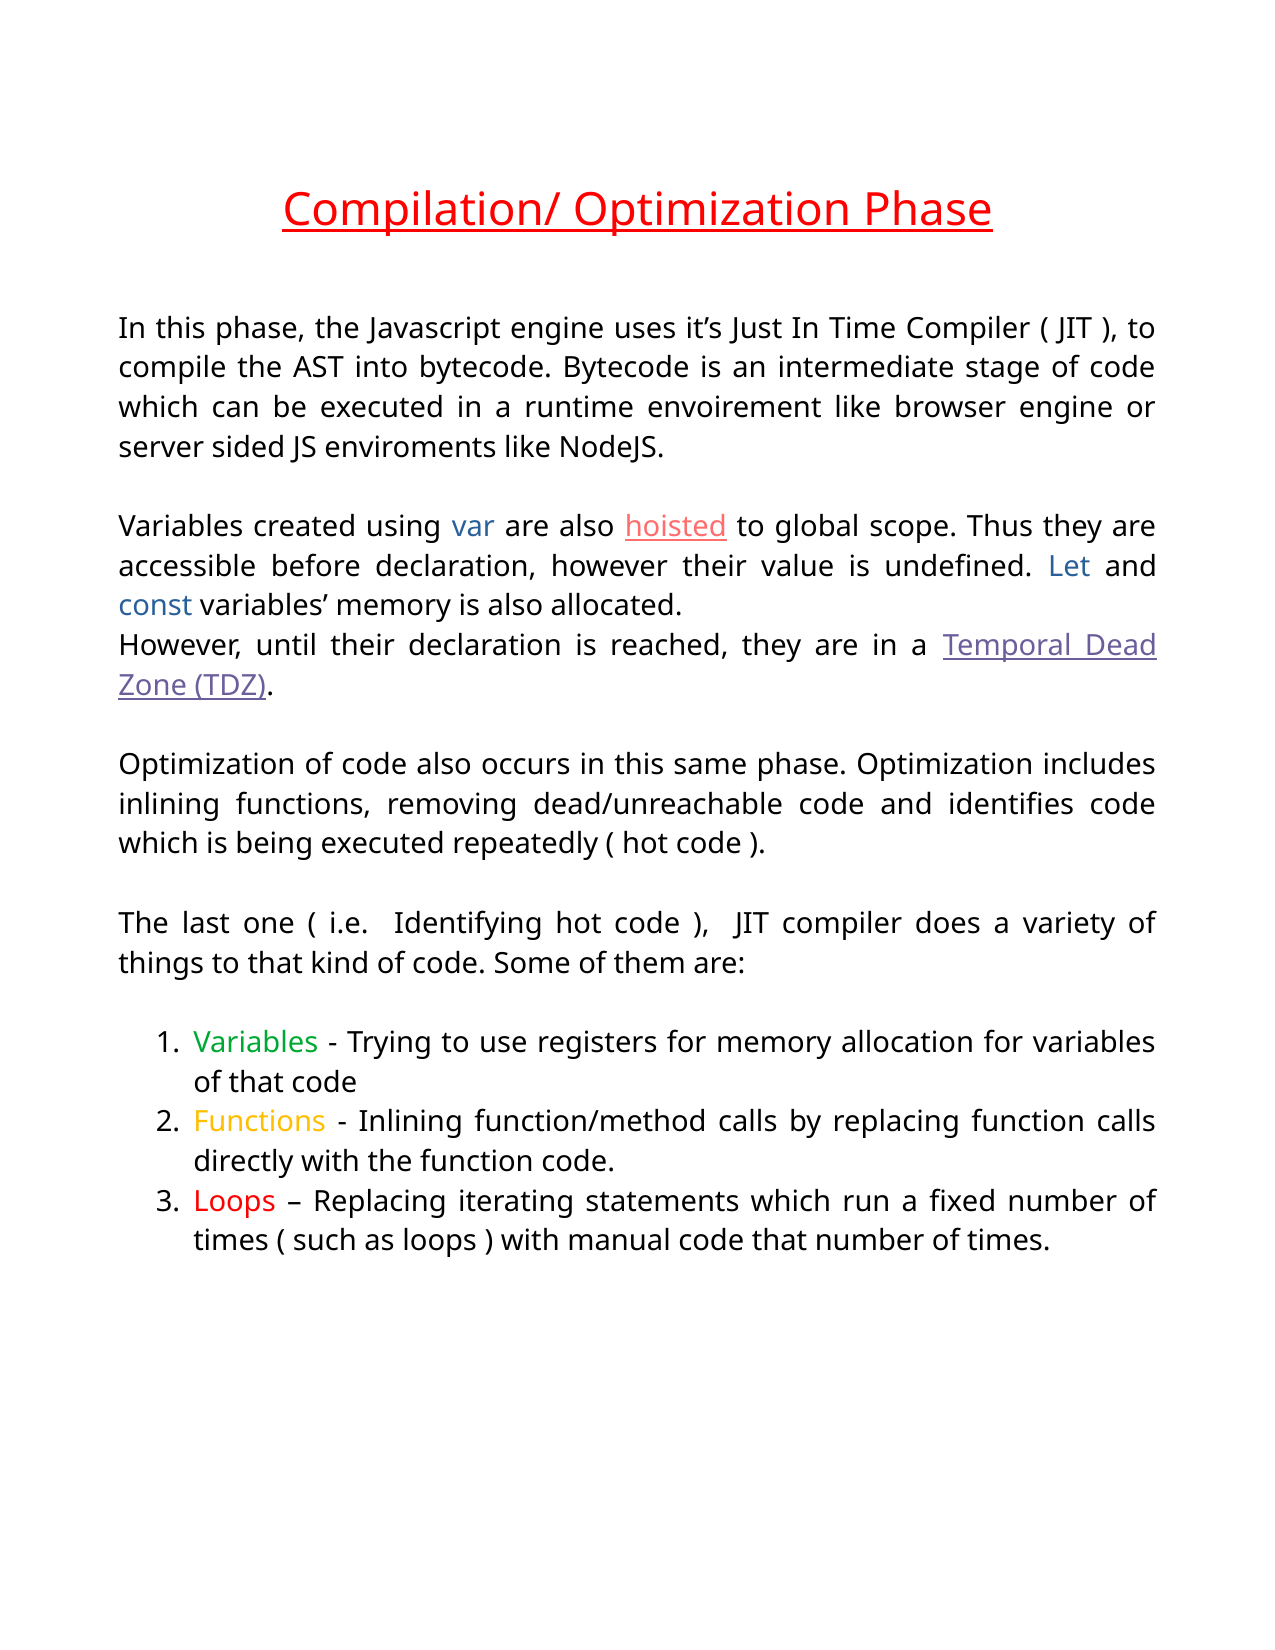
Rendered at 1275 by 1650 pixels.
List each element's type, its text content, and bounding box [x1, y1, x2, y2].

text The last one ( i.e. Identifying hot code ), JIT compiler does a variety of things to that kind of code. Some of them are: [118, 902, 1157, 982]
list Variables - Trying to use registers for memory allocation for variables of that code [156, 1021, 1157, 1101]
text Compilation/ Optimization Phase [118, 176, 1157, 239]
list Loops – Replacing iterating statements which run a fixed number of times ( such as loops ) with manual code that number of times. [156, 1180, 1157, 1259]
text Optimization of code also occurs in this same phase. Optimization includes inlining functions, removing dead/unreachable code and identifies code which is being executed repeatedly ( hot code ). [118, 743, 1157, 862]
text Variables created using var are also hoisted to global scope. Thus they are accessible before declaration, however their value is undefined. Let and const variables’ memory is also allocated. [118, 505, 1157, 624]
list Functions - Inlining function/method calls by replacing function calls directly with the function code. [156, 1101, 1157, 1180]
text In this phase, the Javascript engine uses it’s Just In Time Compiler ( JIT ), to compile the AST into bytecode. Bytecode is an intermediate stage of code which can be executed in a runtime envoirement like browser engine or server sided JS enviroments like NodeJS. [118, 307, 1157, 466]
text However, until their declaration is reached, they are in a Temporal Dead Zone (TDZ). [118, 624, 1157, 704]
